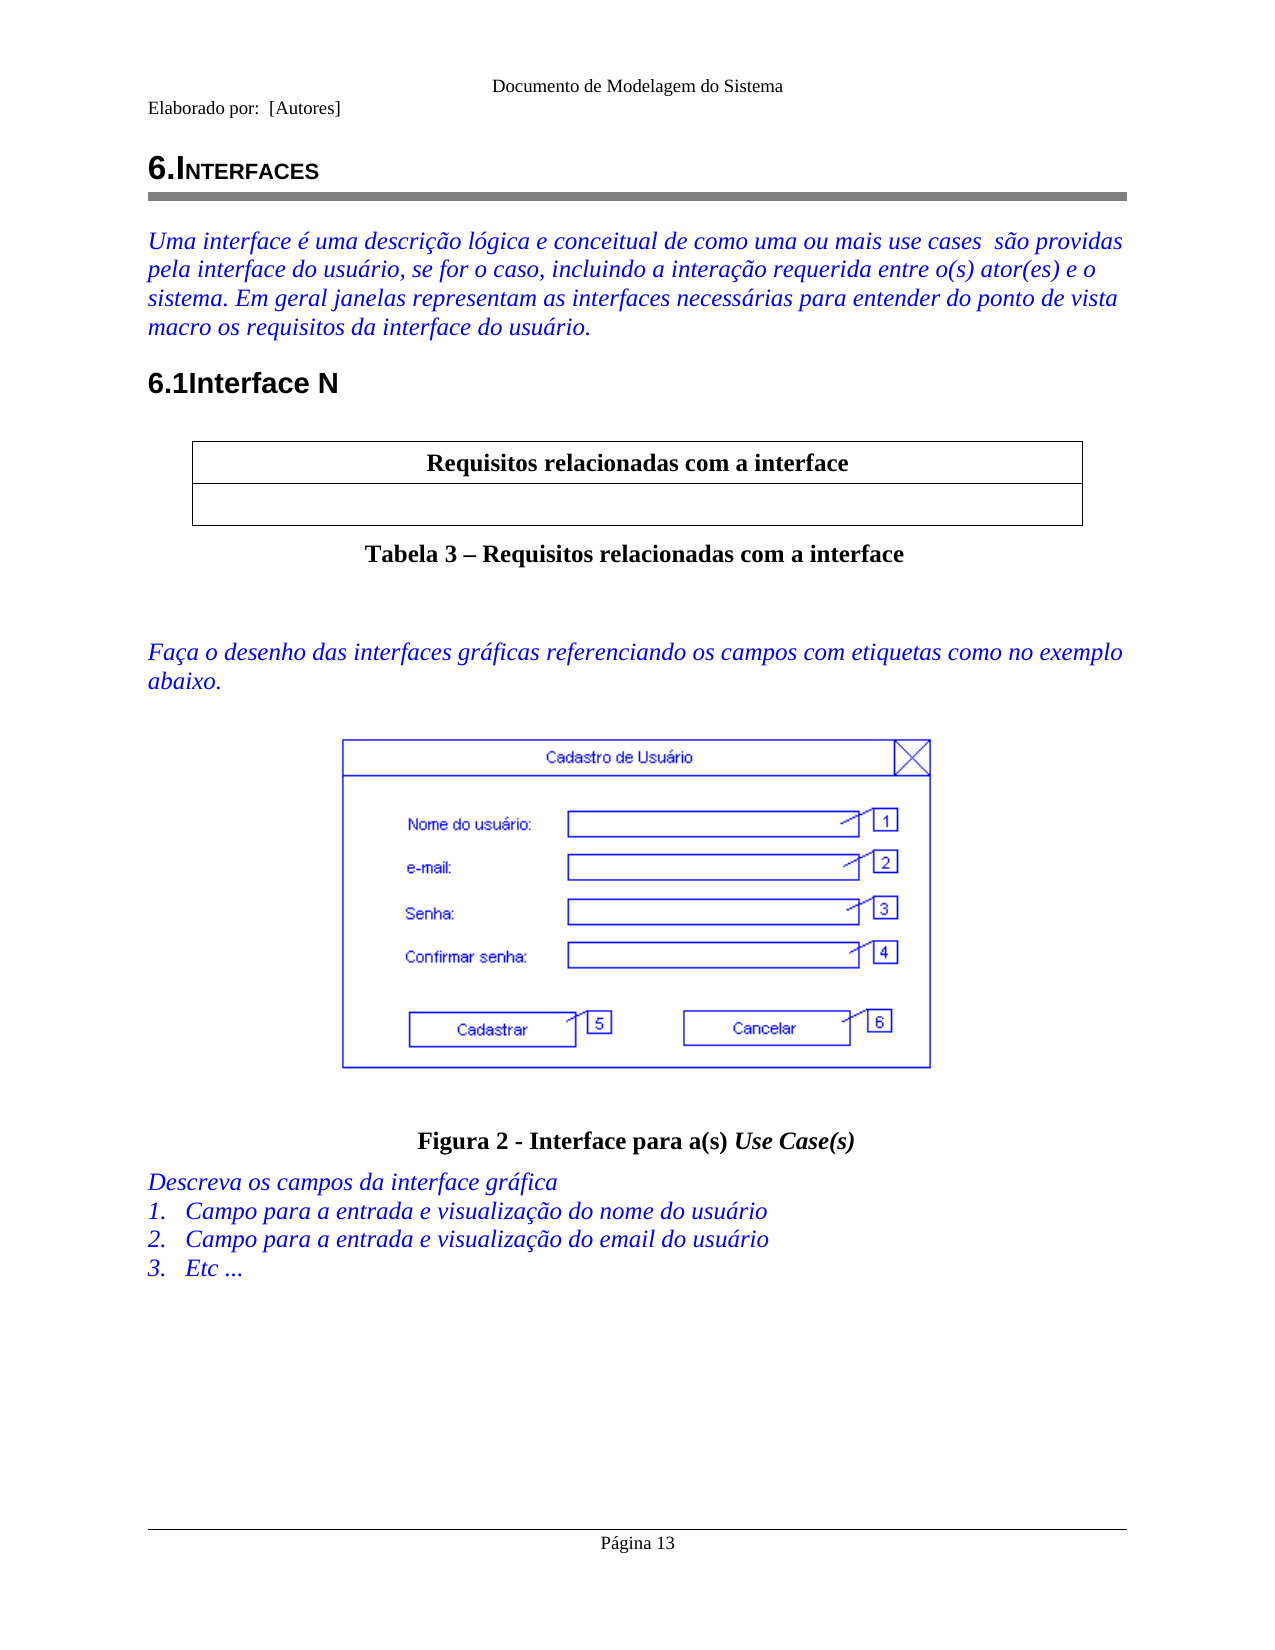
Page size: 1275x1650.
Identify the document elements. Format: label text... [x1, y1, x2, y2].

text Descreva os campos da interface gráfica [148, 1167, 1127, 1196]
subtitle Interface N [148, 366, 1127, 399]
text Uma interface é uma descrição lógica e conceitual de como uma ou mais use cases são providas pela interface do usuário, se for o caso, incluindo a interação requerida entre o(s) ator(es) e o sistema. Em geral janelas representam as interfaces necessárias para entender do ponto de vista macro os requisitos da interface do usuário. [148, 226, 1127, 341]
text Figura 2 - Interface para a(s) Use Case(s) [148, 1126, 1127, 1154]
list Etc ... [148, 1253, 1127, 1282]
list Campo para a entrada e visualização do email do usuário [148, 1224, 1127, 1253]
subtitle Interfaces [148, 148, 1127, 192]
list Campo para a entrada e visualização do nome do usuário [148, 1196, 1127, 1224]
text Tabela 3 – Requisitos relacionadas com a interface [148, 539, 1127, 567]
table_header Requisitos relacionadas com a interface [193, 442, 1082, 483]
picture [335, 732, 940, 1076]
text Faça o desenho das interfaces gráficas referenciando os campos com etiquetas como no exemplo abaixo. [148, 637, 1127, 695]
table_cell [193, 484, 1082, 525]
